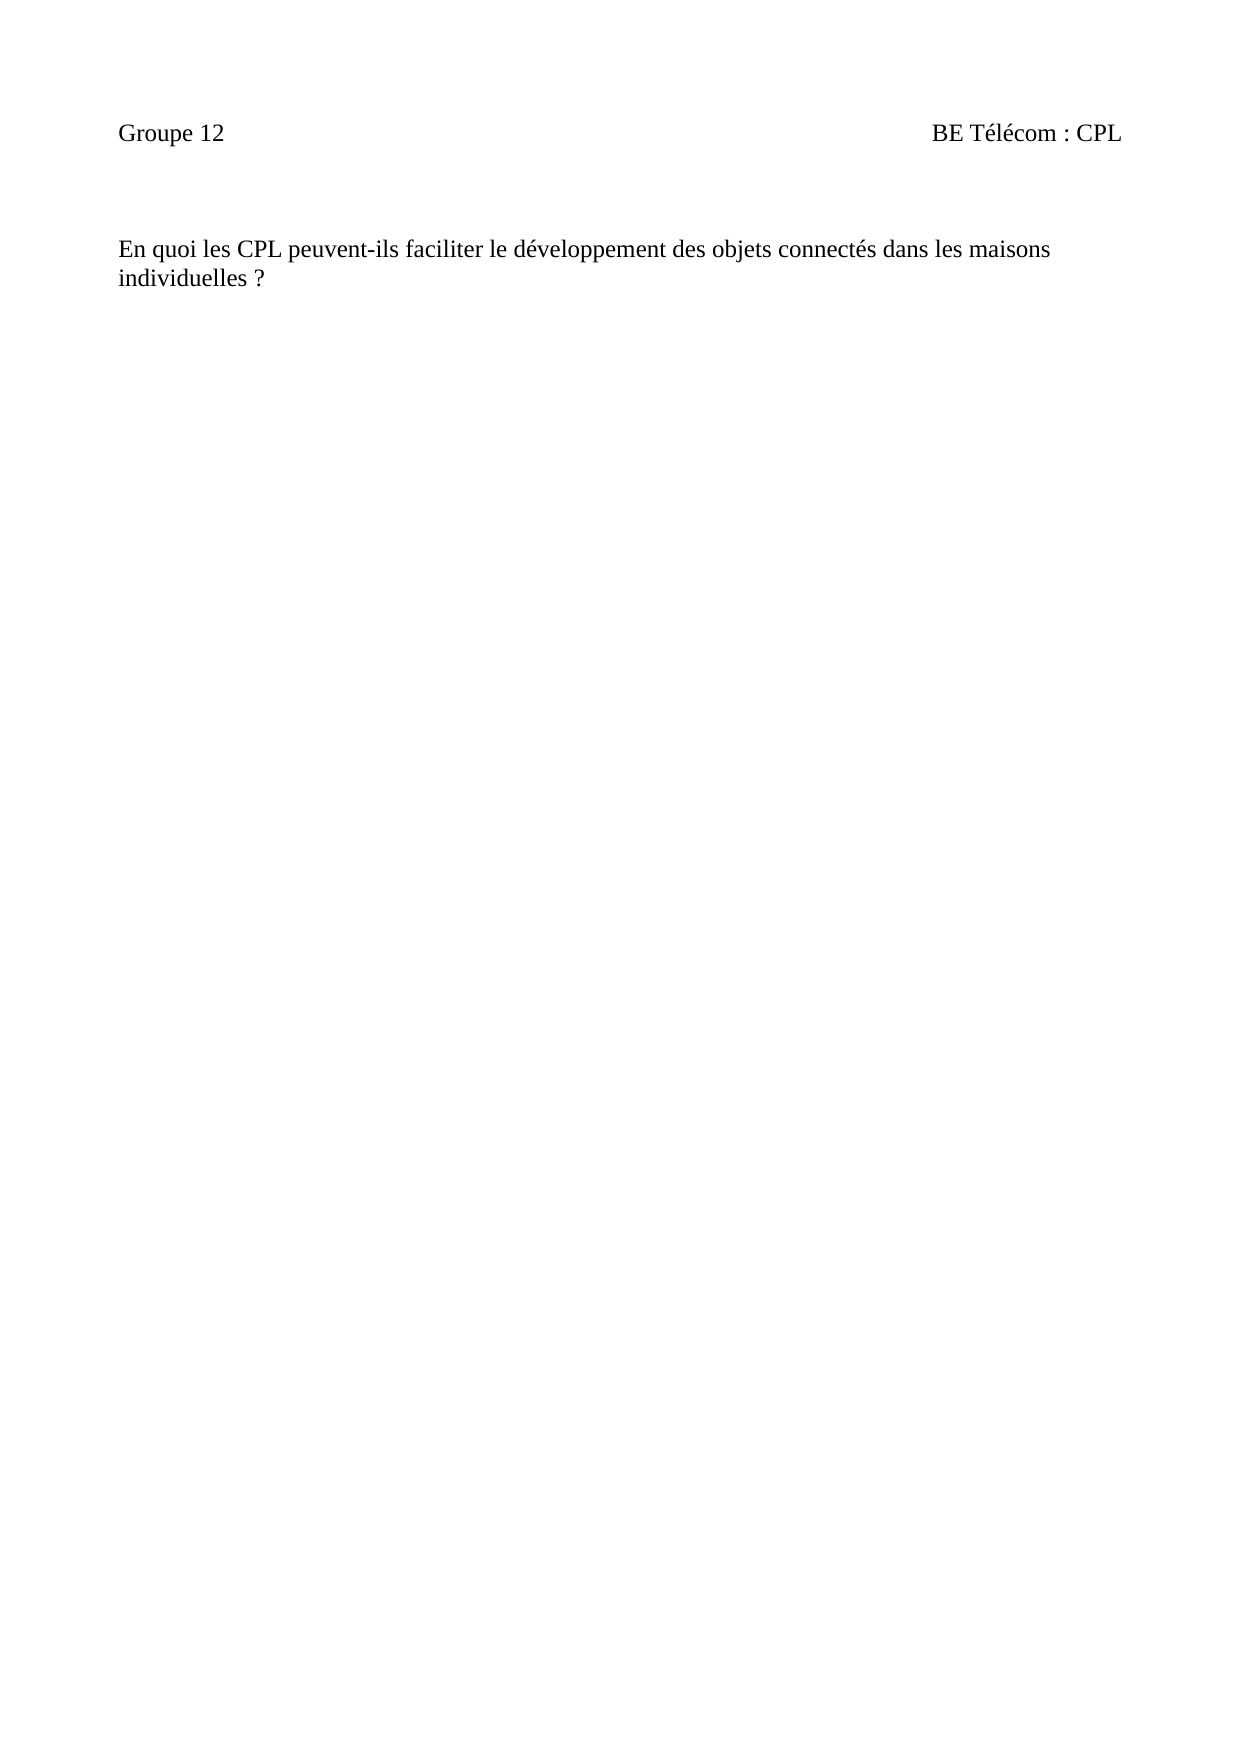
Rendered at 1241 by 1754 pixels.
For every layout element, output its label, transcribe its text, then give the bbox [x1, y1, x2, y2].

text En quoi les CPL peuvent-ils faciliter le développement des objets connectés dans les maisons individuelles ? [118, 234, 1122, 291]
